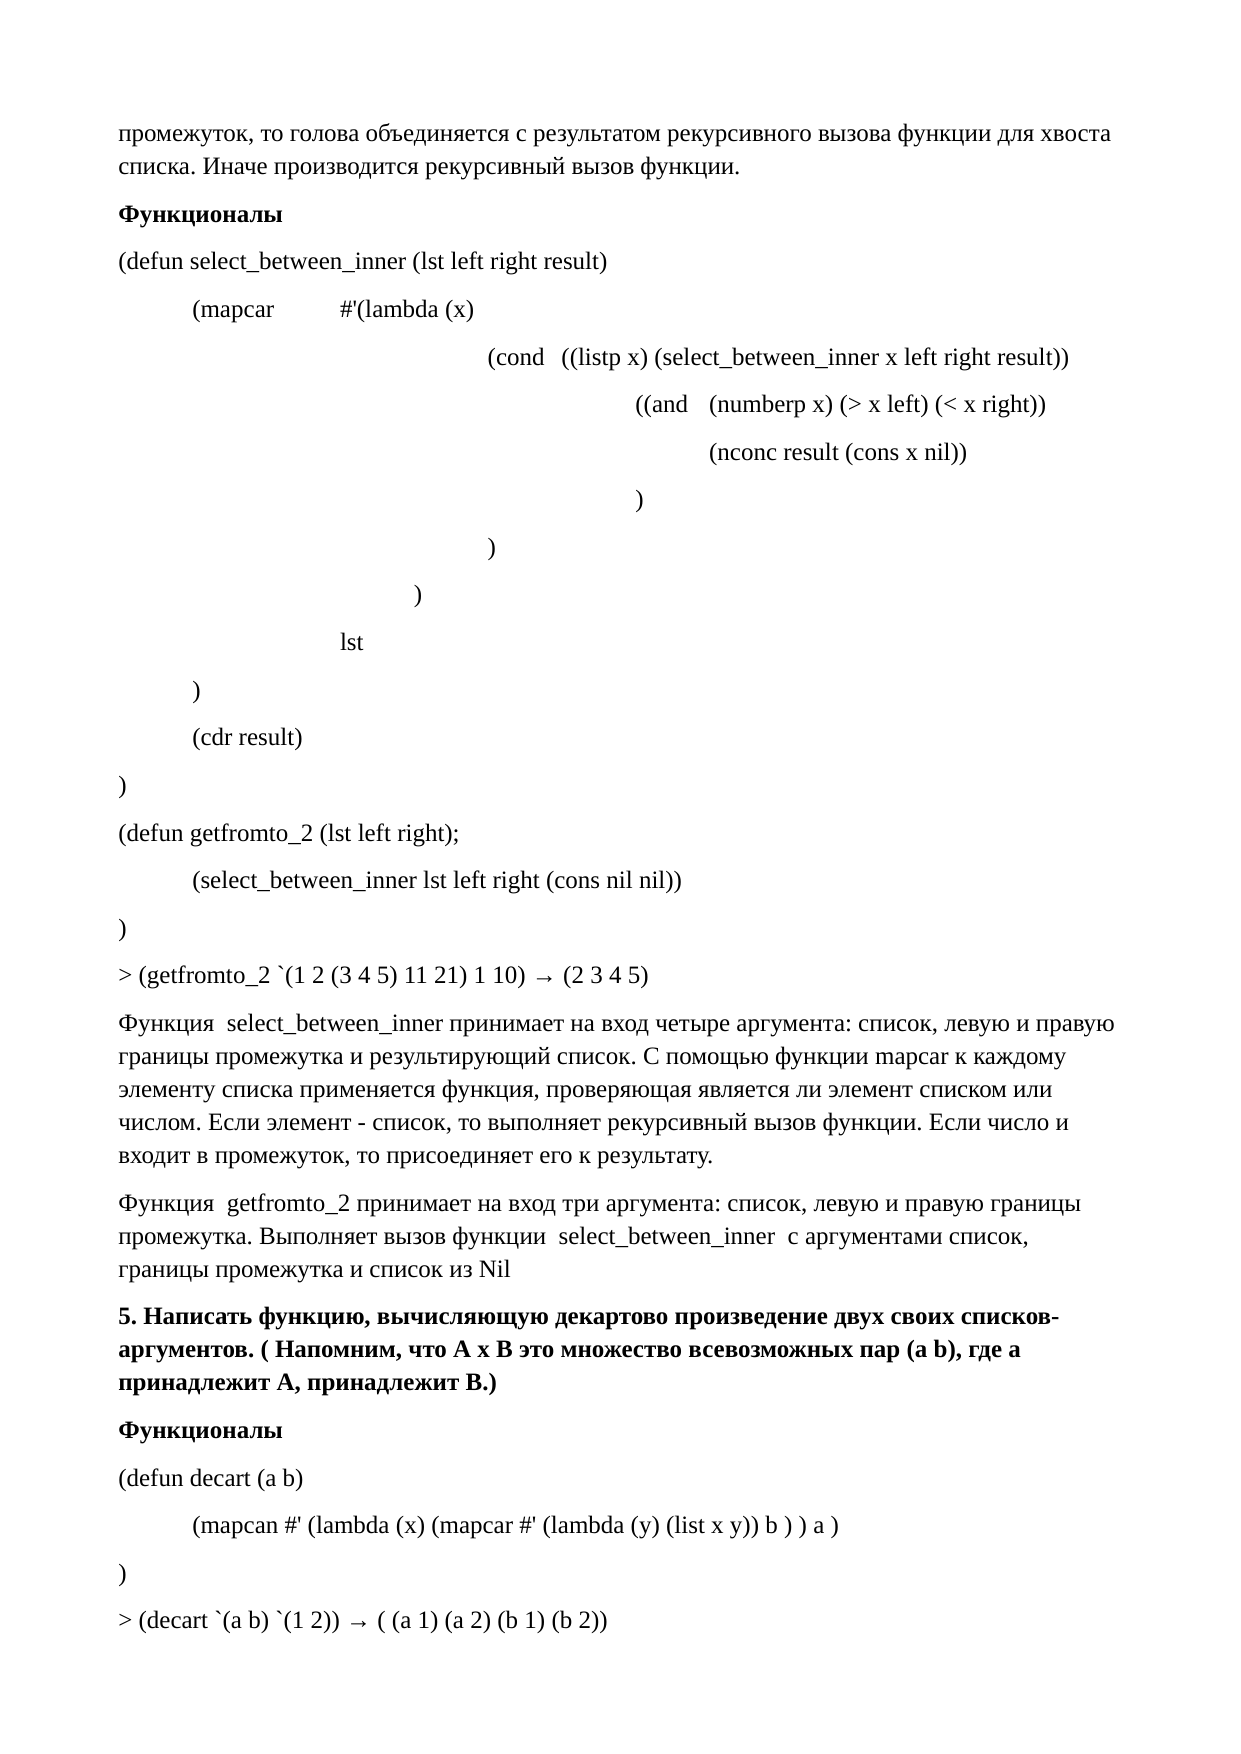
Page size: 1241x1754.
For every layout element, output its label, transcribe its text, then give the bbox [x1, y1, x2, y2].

text (cond ((listp x) (select_between_inner x left right result)) [118, 342, 1122, 370]
text ((and (numberp x) (> x left) (< x right)) [118, 389, 1122, 418]
text ) [118, 675, 1122, 703]
text ) [118, 1558, 1122, 1587]
text ) [118, 484, 1122, 513]
text lst [118, 627, 1122, 656]
text (defun getfromto_2 (lst left right); [118, 818, 1122, 846]
text Функция select_between_inner принимает на вход четыре аргумента: список, левую и правую границы промежутка и результирующий список. С помощью функции mapcar к каждому элементу списка применяется функция, проверяющая является ли элемент списком или числом. Если элемент - список, то выполняет рекурсивный вызов функции. Если число и входит в промежуток, то присоединяет его к результату. [118, 1008, 1122, 1169]
text Функционалы [118, 1415, 1122, 1444]
text (cdr result) [118, 722, 1122, 751]
text > (getfromto_2 `(1 2 (3 4 5) 11 21) 1 10) → (2 3 4 5) [118, 960, 1122, 989]
text (select_between_inner lst left right (cons nil nil)) [118, 865, 1122, 894]
text (defun select_between_inner (lst left right result) [118, 246, 1122, 275]
text ) [118, 770, 1122, 799]
text промежуток, то голова объединяется с результатом рекурсивного вызова функции для хвоста списка. Иначе производится рекурсивный вызов функции. [118, 118, 1122, 180]
text (nconc result (cons x nil)) [118, 437, 1122, 466]
text Функционалы [118, 199, 1122, 227]
text Функция getfromto_2 принимает на вход три аргумента: список, левую и правую границы промежутка. Выполняет вызов функции select_between_inner с аргументами список, границы промежутка и список из Nil [118, 1188, 1122, 1282]
text (mapcan #' (lambda (x) (mapcar #' (lambda (y) (list x y)) b ) ) a ) [118, 1510, 1122, 1539]
text (mapcar #'(lambda (x) [118, 294, 1122, 323]
text ) [118, 913, 1122, 942]
text 5. Написать функцию, вычисляющую декартово произведение двух своих списков-аргументов. ( Напомним, что А х В это множество всевозможных пар (a b), где а принадлежит А, принадлежит В.) [118, 1301, 1122, 1396]
text ) [118, 579, 1122, 608]
text > (decart `(a b) `(1 2)) → ( (a 1) (a 2) (b 1) (b 2)) [118, 1605, 1122, 1634]
text (defun decart (a b) [118, 1463, 1122, 1491]
text ) [118, 532, 1122, 561]
